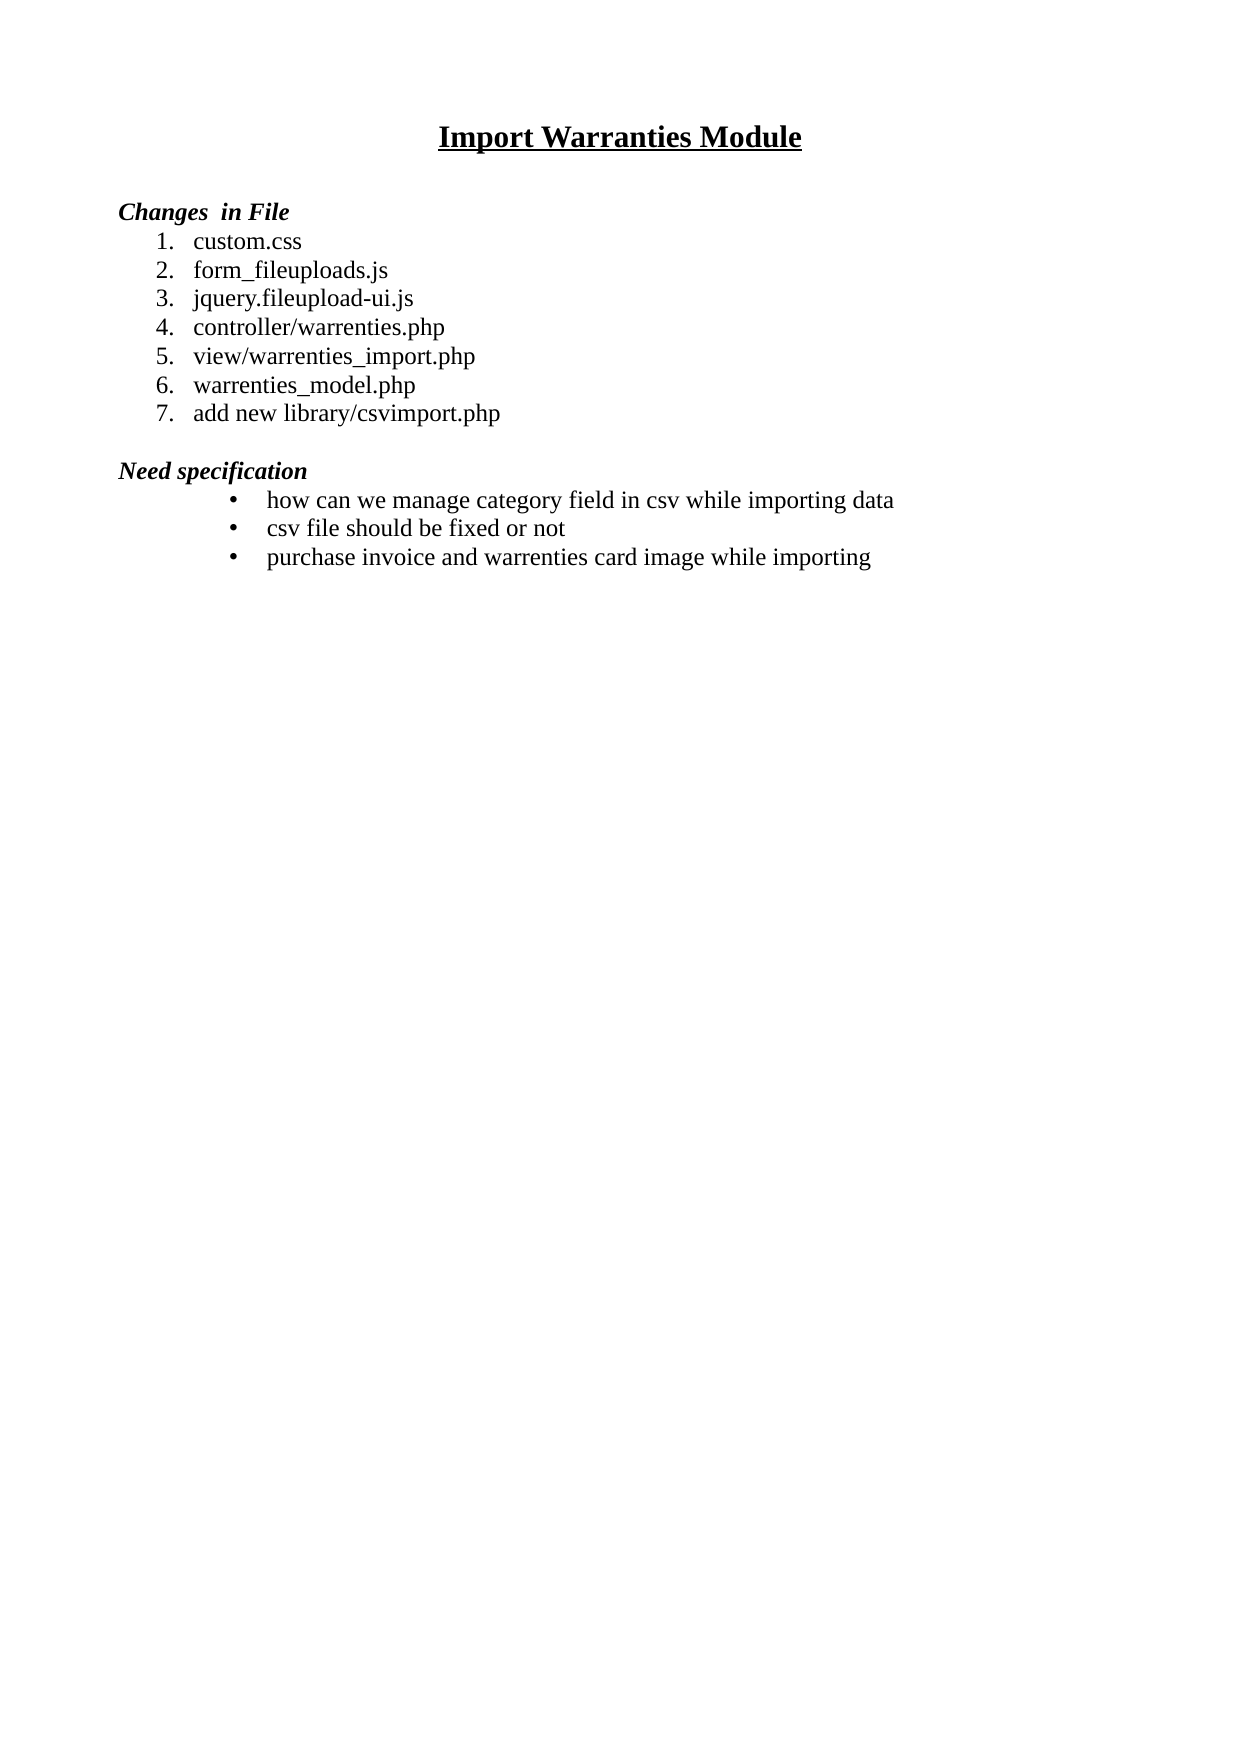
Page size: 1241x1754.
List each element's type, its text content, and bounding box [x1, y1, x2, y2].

text Need specification [118, 456, 1122, 485]
list warrenties_model.php [156, 370, 1122, 398]
list purchase invoice and warrenties card image while importing [229, 542, 1122, 571]
list csv file should be fixed or not [229, 513, 1122, 542]
list add new library/csvimport.php [156, 398, 1122, 427]
list form_fileuploads.js [156, 255, 1122, 283]
text Import Warranties Module [118, 118, 1122, 154]
list jquery.fileupload-ui.js [156, 283, 1122, 312]
list view/warrenties_import.php [156, 341, 1122, 370]
text Changes in File [118, 197, 1122, 226]
list how can we manage category field in csv while importing data [229, 485, 1122, 513]
list custom.css [156, 226, 1122, 255]
list controller/warrenties.php [156, 312, 1122, 341]
